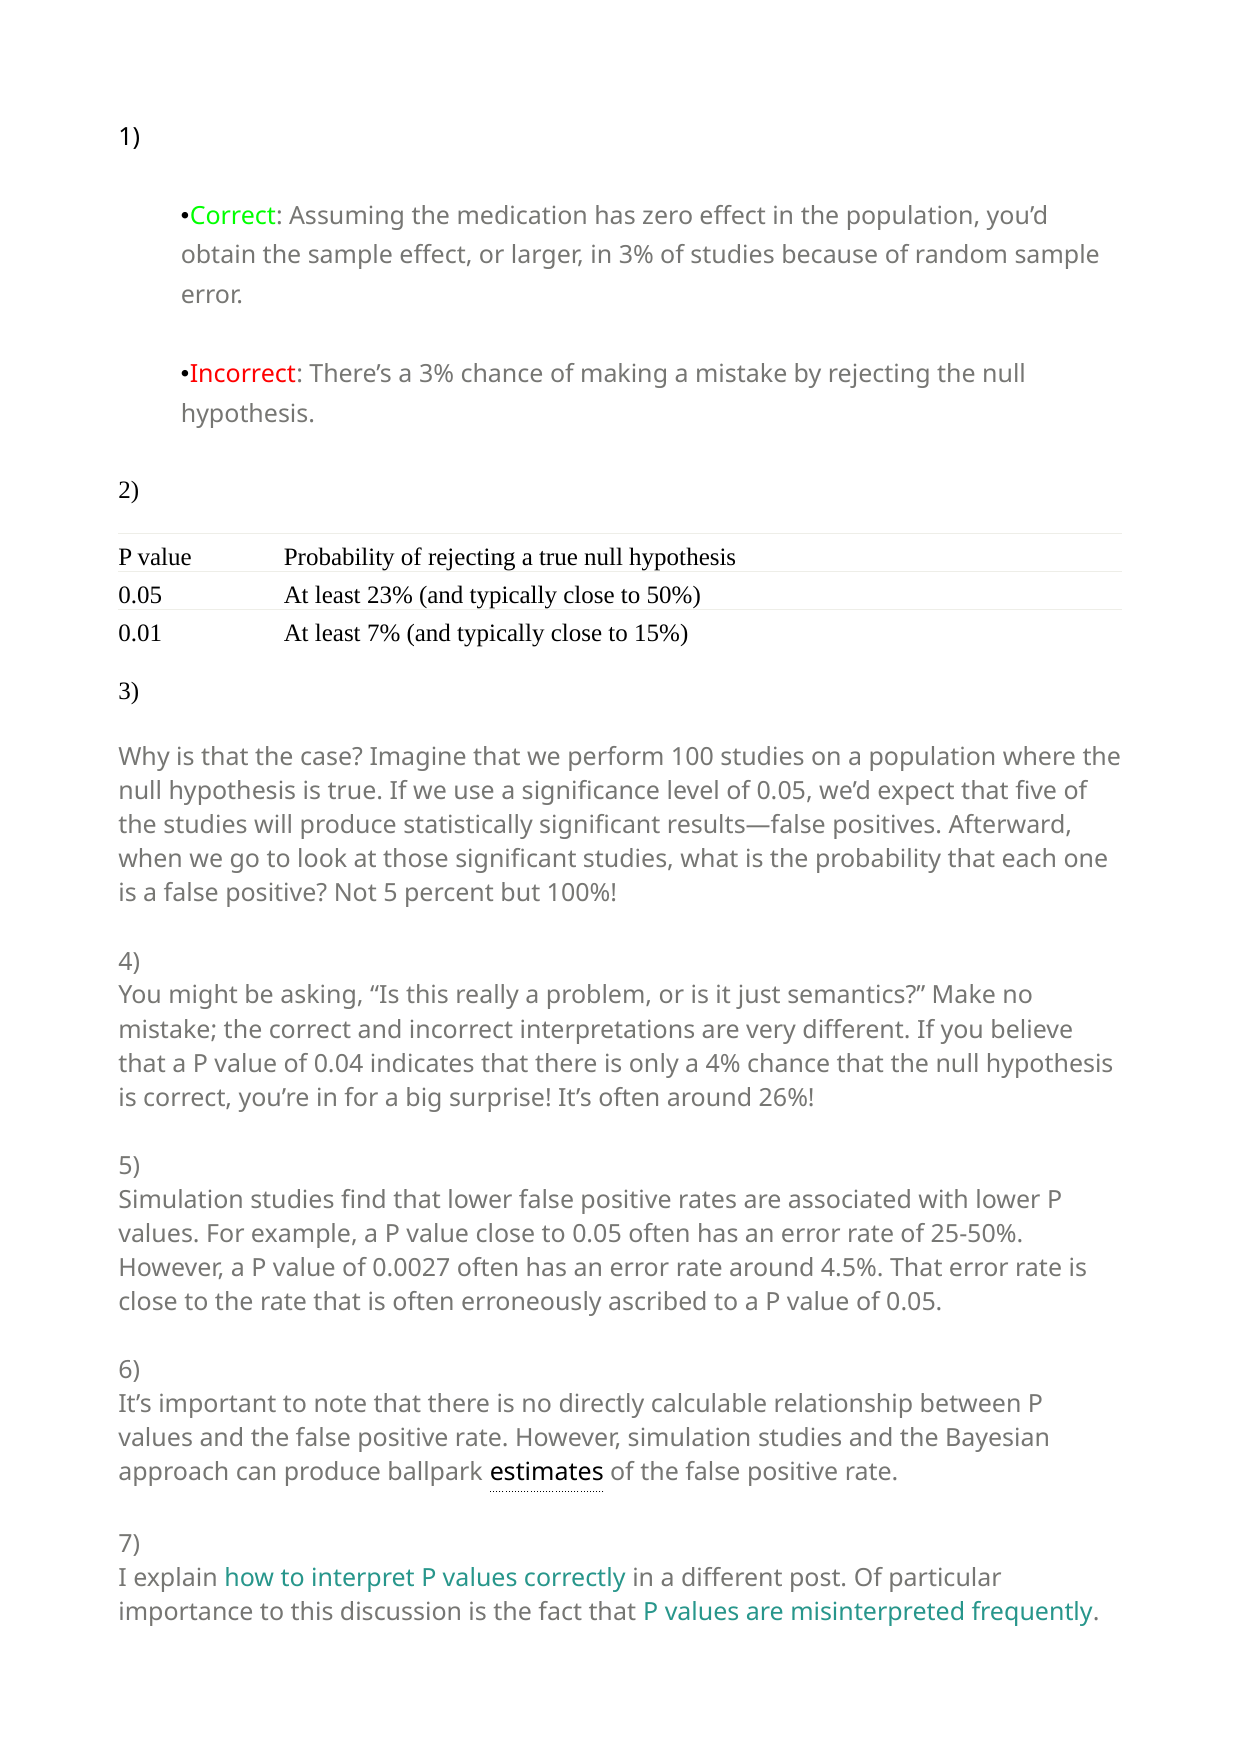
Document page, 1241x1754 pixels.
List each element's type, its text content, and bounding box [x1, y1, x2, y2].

table_cell At least 7% (and typically close to 15%) [284, 610, 1122, 647]
table_cell 0.05 [118, 572, 283, 609]
text 7) [118, 1525, 1122, 1559]
list Incorrect: There’s a 3% chance of making a mistake by rejecting the null hypothesis. [118, 356, 1122, 429]
text Simulation studies find that lower false positive rates are associated with lower P values. For example, a P value close to 0.05 often has an error rate of 25-50%. However, a P value of 0.0027 often has an error rate around 4.5%. That error rate is close to the rate that is often erroneously ascribed to a P value of 0.05. [118, 1182, 1122, 1318]
table_cell 0.01 [118, 610, 283, 647]
text 4) [118, 943, 1122, 977]
text I explain how to interpret P values correctly in a different post. Of particular importance to this discussion is the fact that P values are misinterpreted frequently. [118, 1559, 1122, 1627]
list Correct: Assuming the medication has zero effect in the population, you’d obtain the sample effect, or larger, in 3% of studies because of random sample error. [118, 198, 1122, 310]
text 2) [118, 475, 1122, 504]
text It’s important to note that there is no directly calculable relationship between P values and the false positive rate. However, simulation studies and the Bayesian approach can produce ballpark estimates of the false positive rate. [118, 1386, 1122, 1491]
text 1) [118, 118, 1122, 152]
text Why is that the case? Imagine that we perform 100 studies on a population where the null hypothesis is true. If we use a significance level of 0.05, we’d expect that five of the studies will produce statistically significant results—false positives. Afterward, when we go to look at those significant studies, what is the probability that each one is a false positive? Not 5 percent but 100%! [118, 739, 1122, 909]
text 6) [118, 1352, 1122, 1386]
text 5) [118, 1147, 1122, 1182]
text 3) [118, 676, 1122, 705]
table_cell At least 23% (and typically close to 50%) [284, 572, 1122, 609]
table_header Probability of rejecting a true null hypothesis [284, 534, 1122, 571]
table_header P value [118, 534, 283, 571]
text You might be asking, “Is this really a problem, or is it just semantics?” Make no mistake; the correct and incorrect interpretations are very different. If you believe that a P value of 0.04 indicates that there is only a 4% chance that the null hypothesis is correct, you’re in for a big surprise! It’s often around 26%! [118, 977, 1122, 1113]
